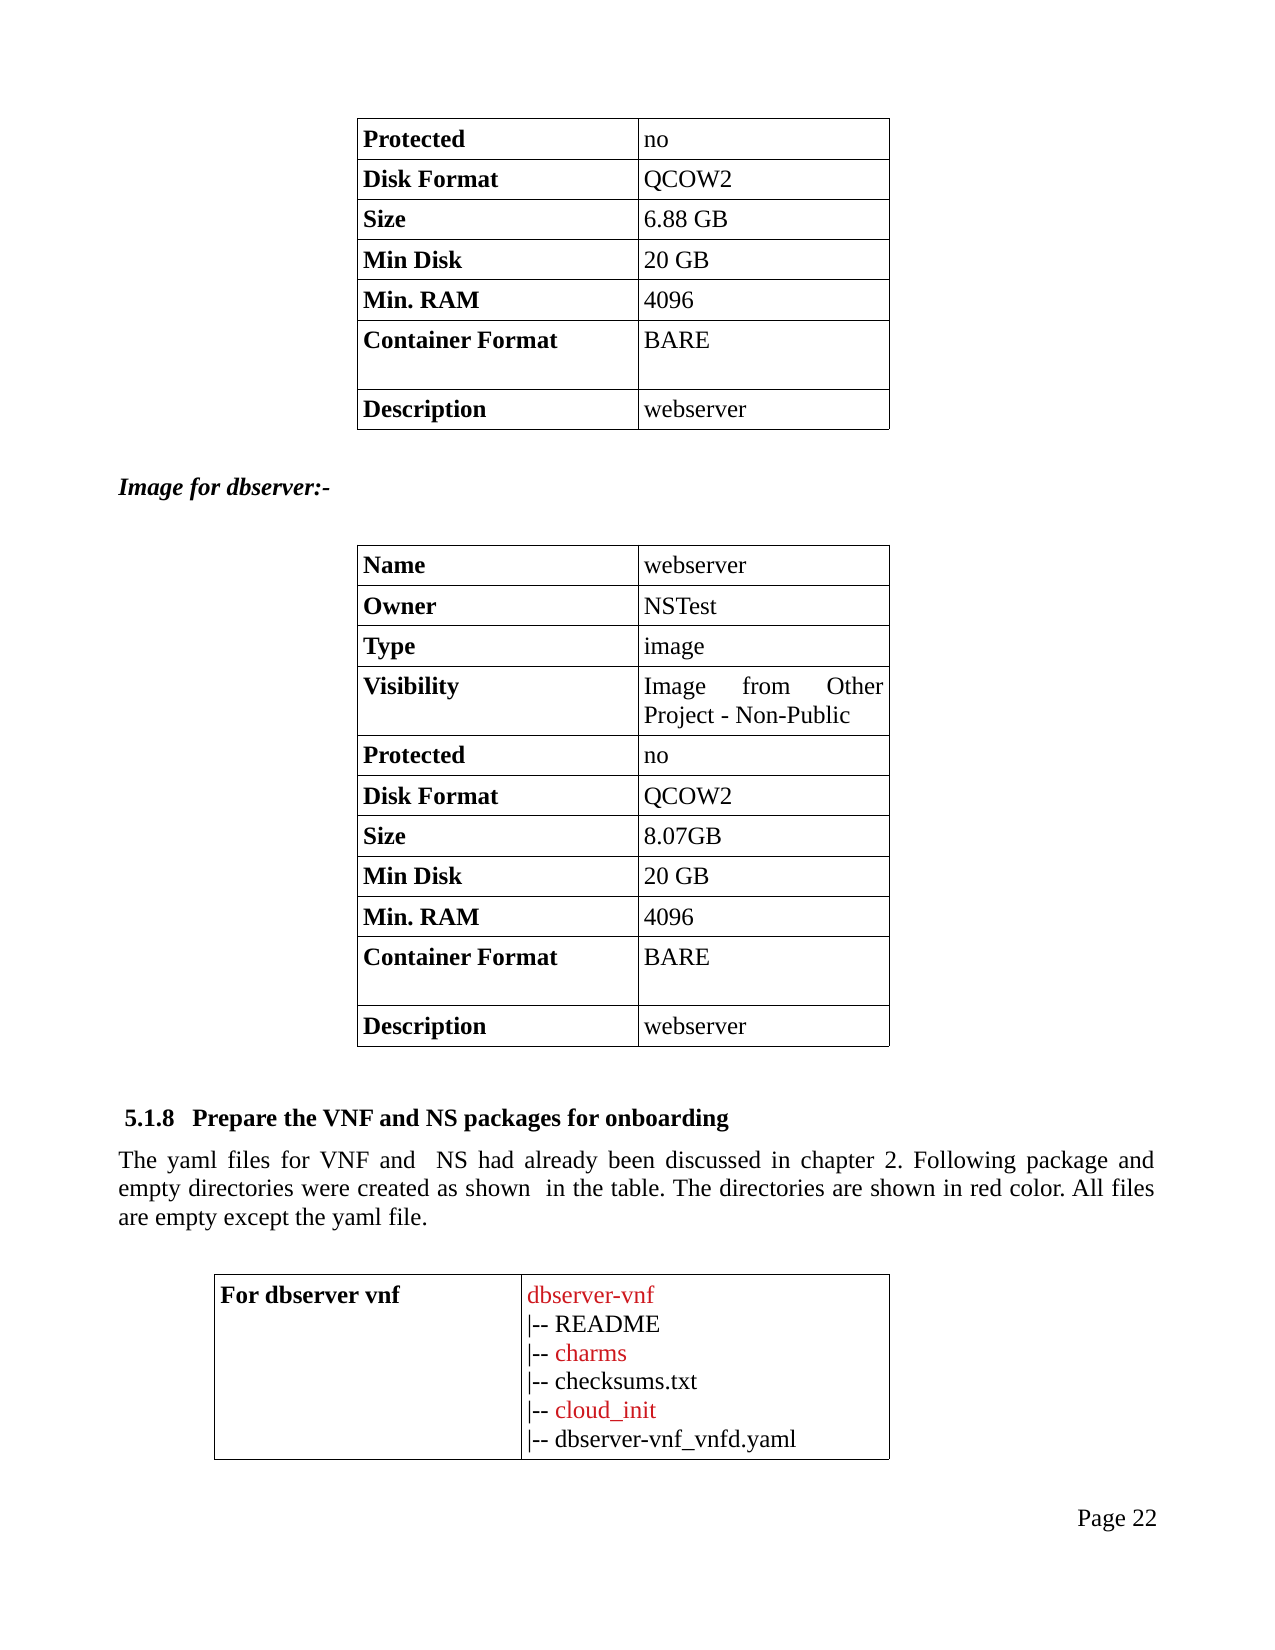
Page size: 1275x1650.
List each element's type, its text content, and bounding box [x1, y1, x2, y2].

table_cell Type [358, 626, 638, 666]
table_header webserver [639, 546, 889, 585]
text Image for dbserver:- [118, 472, 1157, 501]
text The yaml files for VNF and NS had already been discussed in chapter 2. Following package and empty directories were created as shown in the table. The directories are shown in red color. All files are empty except the yaml file. [118, 1145, 1157, 1231]
table_header dbserver-vnf |-- README |-- charms |-- checksums.txt |-- cloud_init |-- dbserver-vnf_vnfd.yaml [522, 1275, 889, 1458]
table_cell Image from Other Project - Non-Public [639, 667, 889, 734]
table_cell BARE [639, 321, 889, 389]
table_cell 4096 [639, 897, 889, 936]
table_cell 4096 [639, 280, 889, 320]
table_header For dbserver vnf [215, 1275, 521, 1458]
table_cell 20 GB [639, 857, 889, 896]
table_cell Description [358, 1006, 638, 1046]
table_cell Protected [358, 736, 638, 775]
table_cell webserver [639, 390, 889, 429]
table_cell QCOW2 [639, 776, 889, 815]
table_cell Size [358, 200, 638, 239]
table_cell Description [358, 390, 638, 429]
table_cell Container Format [358, 321, 638, 389]
table_cell 8.07GB [639, 816, 889, 856]
table_cell QCOW2 [639, 160, 889, 199]
subtitle Prepare the VNF and NS packages for onboarding [118, 1103, 1157, 1132]
table_cell Visibility [358, 667, 638, 734]
table_cell Min. RAM [358, 897, 638, 936]
table_header Name [358, 546, 638, 585]
table_cell webserver [639, 1006, 889, 1046]
table_cell 6.88 GB [639, 200, 889, 239]
table_cell no [639, 736, 889, 775]
table_cell BARE [639, 937, 889, 1005]
table_cell image [639, 626, 889, 666]
table_cell no [639, 119, 889, 158]
table_cell Owner [358, 586, 638, 625]
table_cell Disk Format [358, 776, 638, 815]
table_cell Container Format [358, 937, 638, 1005]
table_cell Size [358, 816, 638, 856]
table_cell NSTest [639, 586, 889, 625]
table_cell Protected [358, 119, 638, 158]
table_cell 20 GB [639, 240, 889, 279]
table_cell Min Disk [358, 857, 638, 896]
table_cell Min. RAM [358, 280, 638, 320]
table_cell Disk Format [358, 160, 638, 199]
table_cell Min Disk [358, 240, 638, 279]
